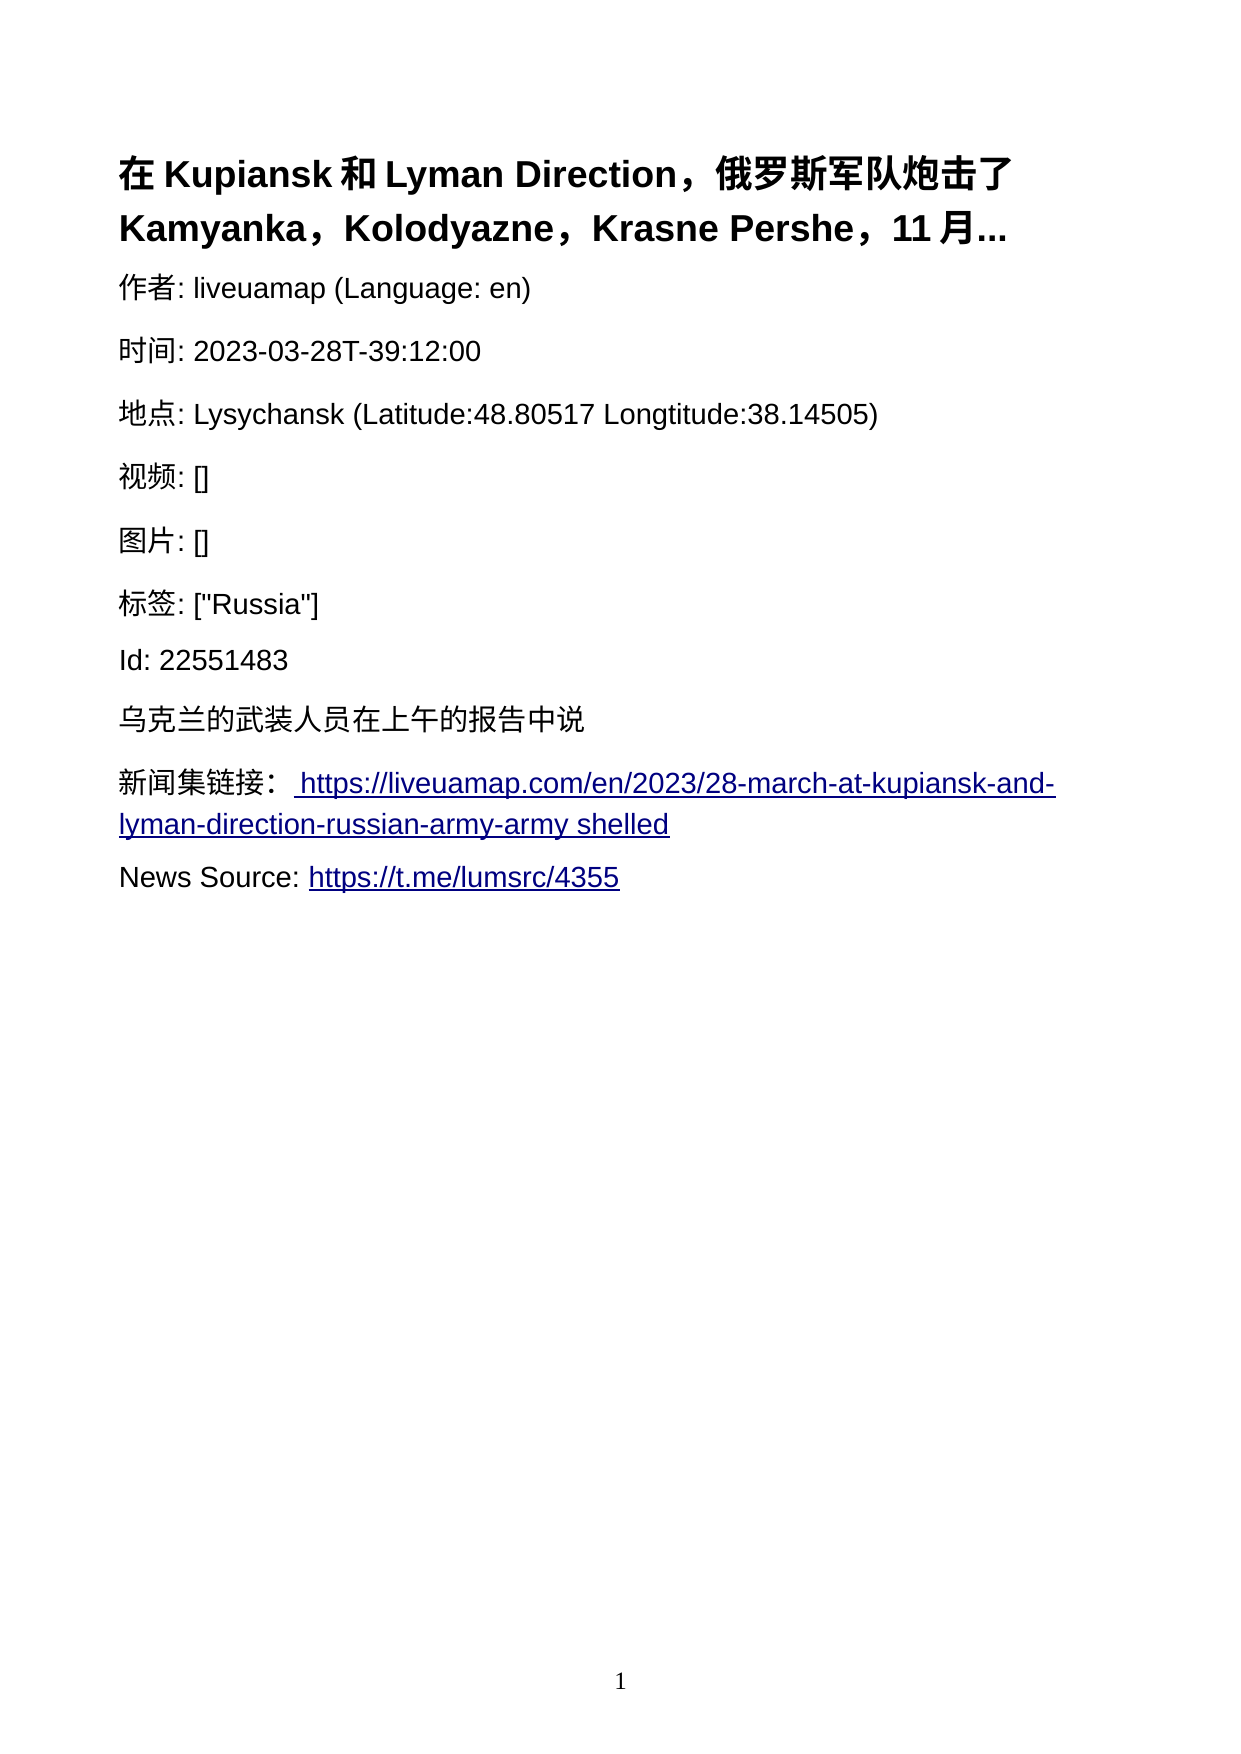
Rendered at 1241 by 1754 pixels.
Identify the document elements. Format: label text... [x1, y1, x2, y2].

text 标签: ["Russia"] [118, 580, 1122, 622]
text Id: 22551483 [118, 643, 1122, 677]
text News Source: https://t.me/lumsrc/4355 [118, 860, 1122, 893]
text 时间: 2023-03-28T-39:12:00 [118, 328, 1122, 370]
text 图片: [] [118, 517, 1122, 559]
text 作者: liveuamap (Language: en) [118, 264, 1122, 307]
text 新闻集链接： https://liveuamap.com/en/2023/28-march-at-kupiansk-and-lyman-direction-russian-army-army shelled [118, 759, 1122, 840]
text 地点: Lysychansk (Latitude:48.80517 Longtitude:38.14505) [118, 391, 1122, 433]
text 视频: [] [118, 454, 1122, 496]
subtitle 在Kupiansk和Lyman Direction，俄罗斯军队炮击了Kamyanka，Kolodyazne，Krasne Pershe，11月... [118, 143, 1122, 252]
text 乌克兰的武装人员在上午的报告中说 [118, 696, 1122, 739]
